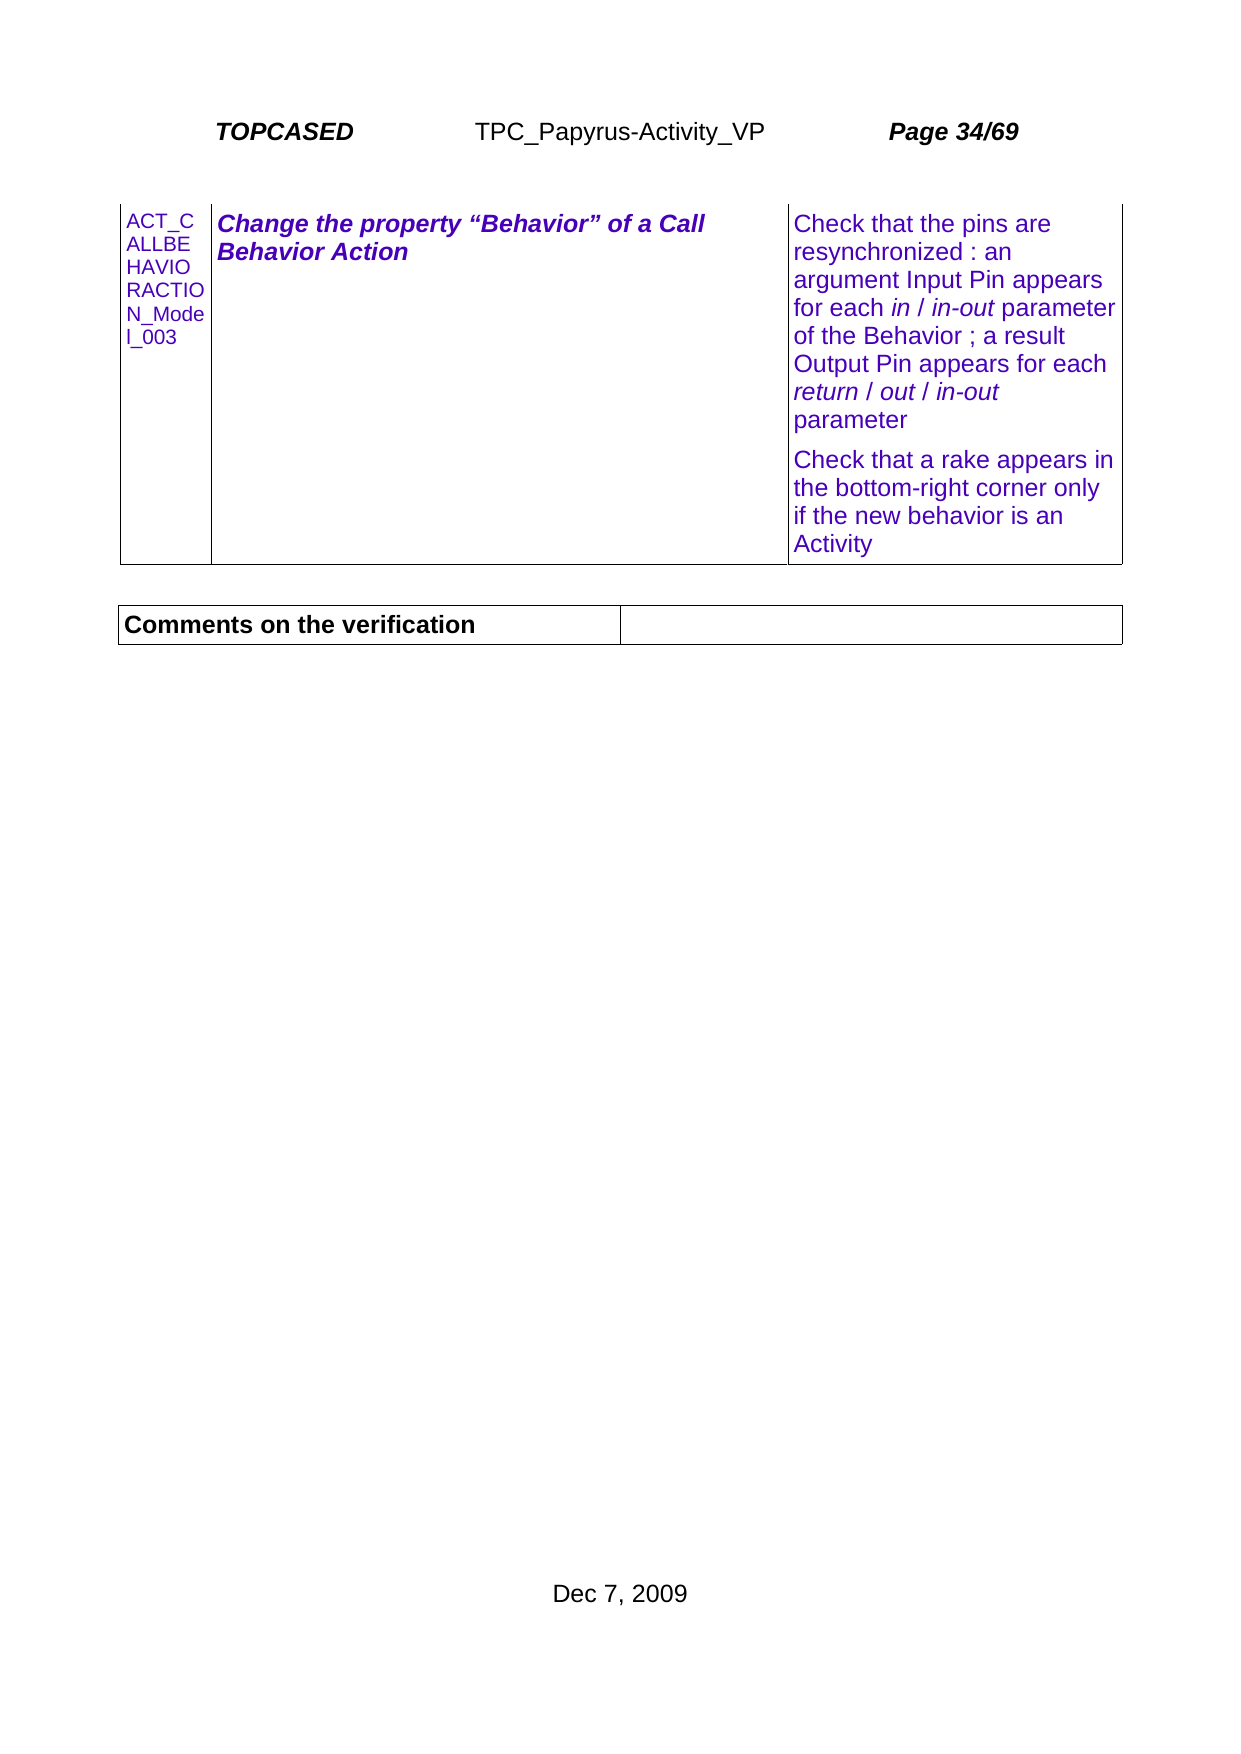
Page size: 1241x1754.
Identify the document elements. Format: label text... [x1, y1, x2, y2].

table_cell ACT_CALLBEHAVIORACTION_Model_003 [121, 204, 211, 564]
table_header [621, 606, 1122, 644]
table_header Comments on the verification [119, 606, 620, 644]
table_cell Change the property “Behavior” of a Call Behavior Action [212, 204, 787, 564]
table_cell Check that the pins are resynchronized : an argument Input Pin appears for each in / in-out parameter of the Behavior ; a result Output Pin appears for each return / out / in-out parameter Check that a rake appears in the bottom-right corner only if the new behavior is an Activity [789, 204, 1122, 564]
